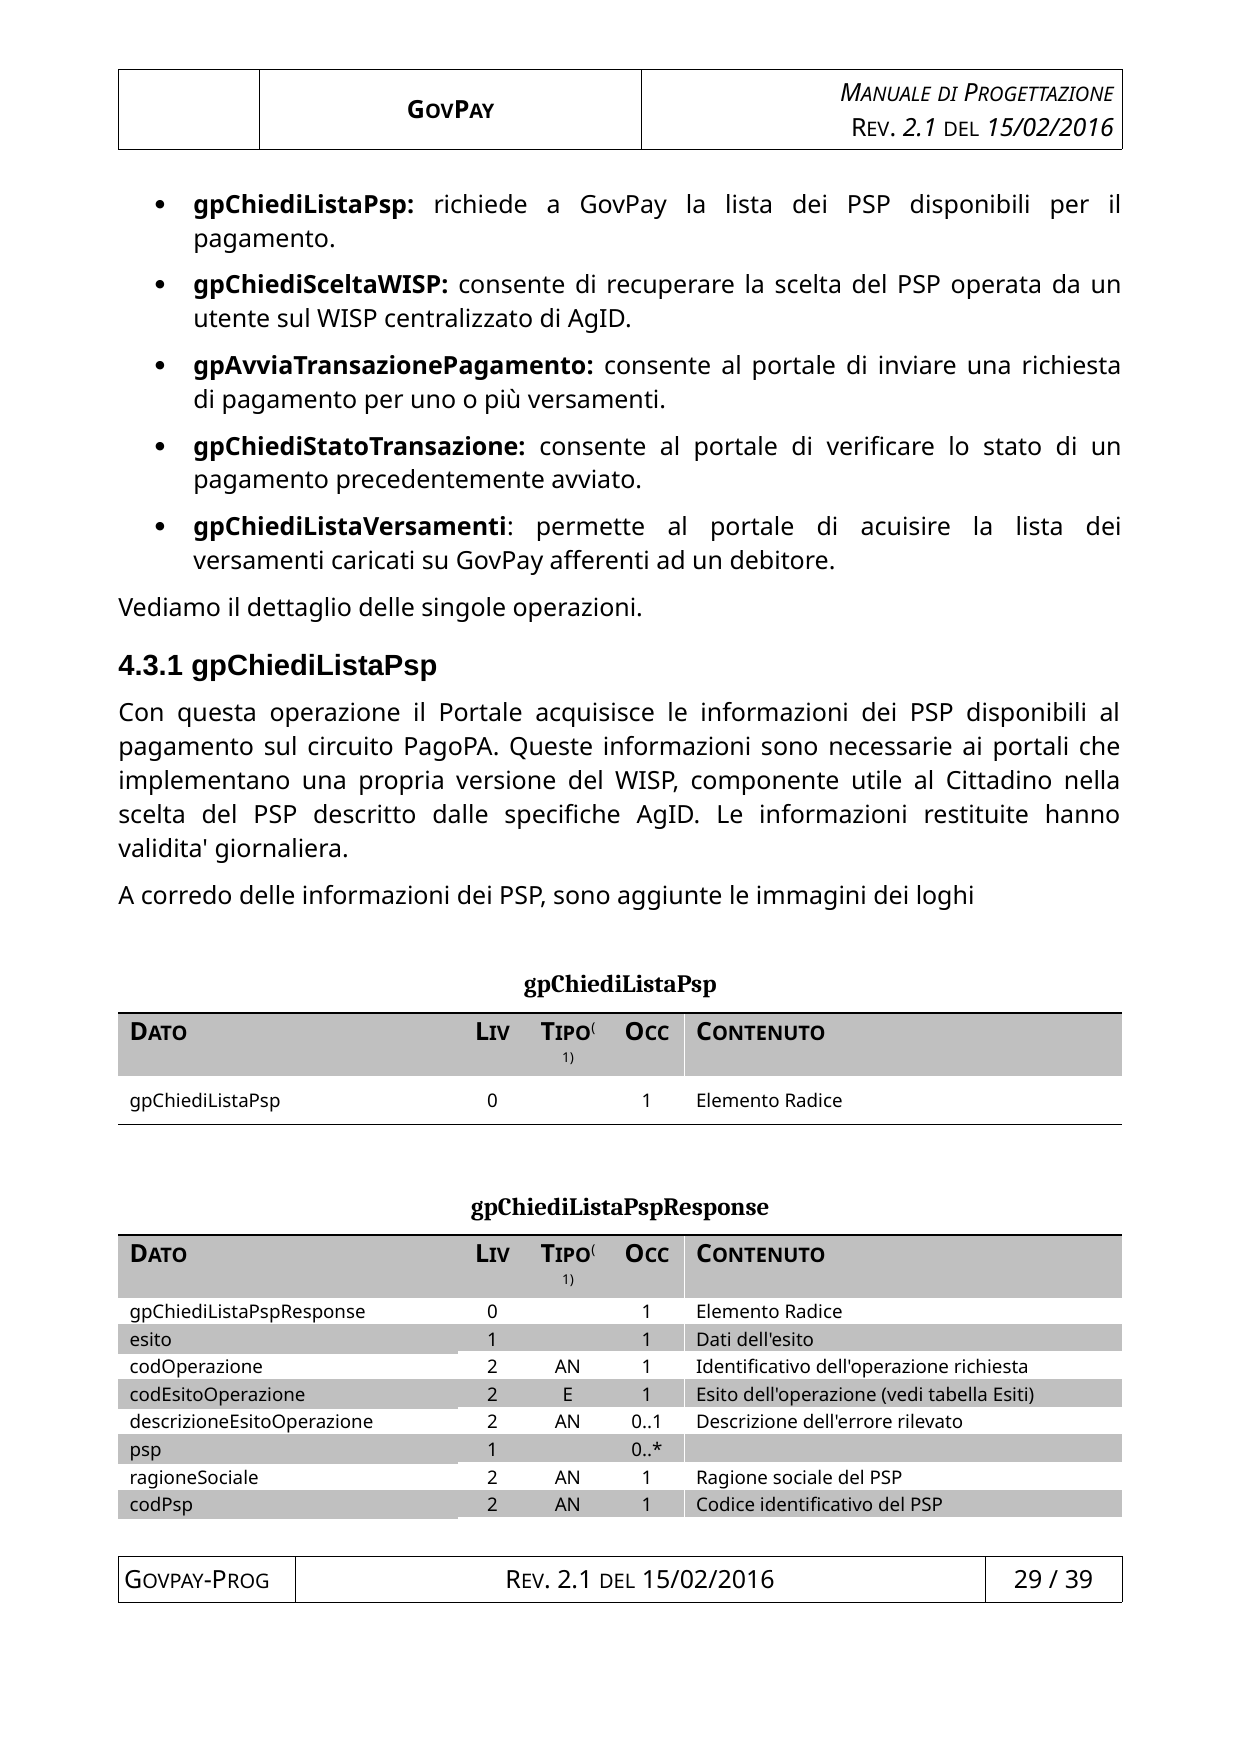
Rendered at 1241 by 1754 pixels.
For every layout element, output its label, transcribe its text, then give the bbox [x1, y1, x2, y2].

table_cell gpChiediListaPsp [118, 1076, 458, 1124]
table_cell [526, 1298, 609, 1324]
table_cell AN [526, 1351, 609, 1379]
table_cell E [526, 1379, 609, 1407]
list gpChiediListaPsp: richiede a GovPay la lista dei PSP disponibili per il pagamento. [156, 186, 1122, 254]
table_cell 1 [458, 1434, 526, 1462]
table_cell 2 [458, 1462, 526, 1489]
table_cell Dati dell'esito [685, 1324, 1122, 1351]
table_cell Liv [458, 1014, 526, 1076]
table_cell Occ [609, 1236, 684, 1298]
table_cell Dato [118, 1236, 458, 1298]
table_cell Tipo(1) [526, 1014, 609, 1076]
table_header gpChiediListaPspResponse [118, 1193, 1122, 1234]
table_cell 0..1 [609, 1407, 684, 1434]
table_cell 1 [609, 1379, 684, 1407]
text Con questa operazione il Portale acquisisce le informazioni dei PSP disponibili al pagamento sul circuito PagoPA. Queste informazioni sono necessarie ai portali che implementano una propria versione del WISP, componente utile al Cittadino nella scelta del PSP descritto dalle specifiche AgID. Le informazioni restituite hanno validita' giornaliera. [118, 694, 1122, 865]
table_cell gpChiediListaPspResponse [118, 1298, 458, 1324]
table_cell codOperazione [118, 1354, 458, 1379]
table_cell Identificativo dell'operazione richiesta [685, 1351, 1122, 1379]
table_cell 1 [609, 1076, 684, 1124]
table_cell AN [526, 1490, 609, 1517]
table_cell [526, 1434, 609, 1462]
table_cell 0 [458, 1076, 526, 1124]
text Vediamo il dettaglio delle singole operazioni. [118, 589, 1122, 623]
table_cell 1 [609, 1324, 684, 1351]
table_cell Occ [609, 1014, 684, 1076]
table_cell 1 [609, 1462, 684, 1489]
table_cell codEsitoOperazione [118, 1381, 458, 1407]
list gpChiediListaVersamenti: permette al portale di acuisire la lista dei versamenti caricati su GovPay afferenti ad un debitore. [156, 509, 1122, 577]
list gpChiediSceltaWISP: consente di recuperare la scelta del PSP operata da un utente sul WISP centralizzato di AgID. [156, 267, 1122, 335]
table_cell 1 [609, 1351, 684, 1379]
table_cell ragioneSociale [118, 1464, 458, 1489]
table_cell Tipo(1) [526, 1236, 609, 1298]
table_cell Codice identificativo del PSP [685, 1490, 1122, 1517]
table_cell Descrizione dell'errore rilevato [685, 1407, 1122, 1434]
table_cell Ragione sociale del PSP [685, 1462, 1122, 1489]
subtitle gpChiediListaPsp [118, 648, 1122, 682]
table_cell 2 [458, 1379, 526, 1407]
table_cell codPsp [118, 1492, 458, 1517]
table_cell 1 [458, 1324, 526, 1351]
list gpChiediStatoTransazione: consente al portale di verificare lo stato di un pagamento precedentemente avviato. [156, 428, 1122, 496]
table_cell AN [526, 1462, 609, 1489]
table_cell 1 [609, 1490, 684, 1517]
table_cell 0..* [609, 1434, 684, 1462]
table_cell Dato [118, 1014, 458, 1076]
table_cell Elemento Radice [685, 1076, 1122, 1124]
text A corredo delle informazioni dei PSP, sono aggiunte le immagini dei loghi [118, 877, 1122, 911]
table_cell 2 [458, 1407, 526, 1434]
table_cell descrizioneEsitoOperazione [118, 1409, 458, 1434]
table_cell [526, 1324, 609, 1351]
table_cell 1 [609, 1298, 684, 1324]
table_cell Esito dell'operazione (vedi tabella Esiti) [685, 1379, 1122, 1407]
table_cell AN [526, 1407, 609, 1434]
table_cell esito [118, 1326, 458, 1351]
table_cell [685, 1434, 1122, 1462]
table_cell 0 [458, 1298, 526, 1324]
table_cell Contenuto [685, 1236, 1122, 1298]
table_cell 2 [458, 1490, 526, 1517]
table_cell Elemento Radice [685, 1298, 1122, 1324]
list gpAvviaTransazionePagamento: consente al portale di inviare una richiesta di pagamento per uno o più versamenti. [156, 347, 1122, 416]
table_cell Contenuto [685, 1014, 1122, 1076]
table_cell psp [118, 1436, 458, 1462]
table_cell [526, 1076, 609, 1124]
table_cell Liv [458, 1236, 526, 1298]
table_cell 2 [458, 1351, 526, 1379]
table_header gpChiediListaPsp [118, 970, 1122, 1012]
